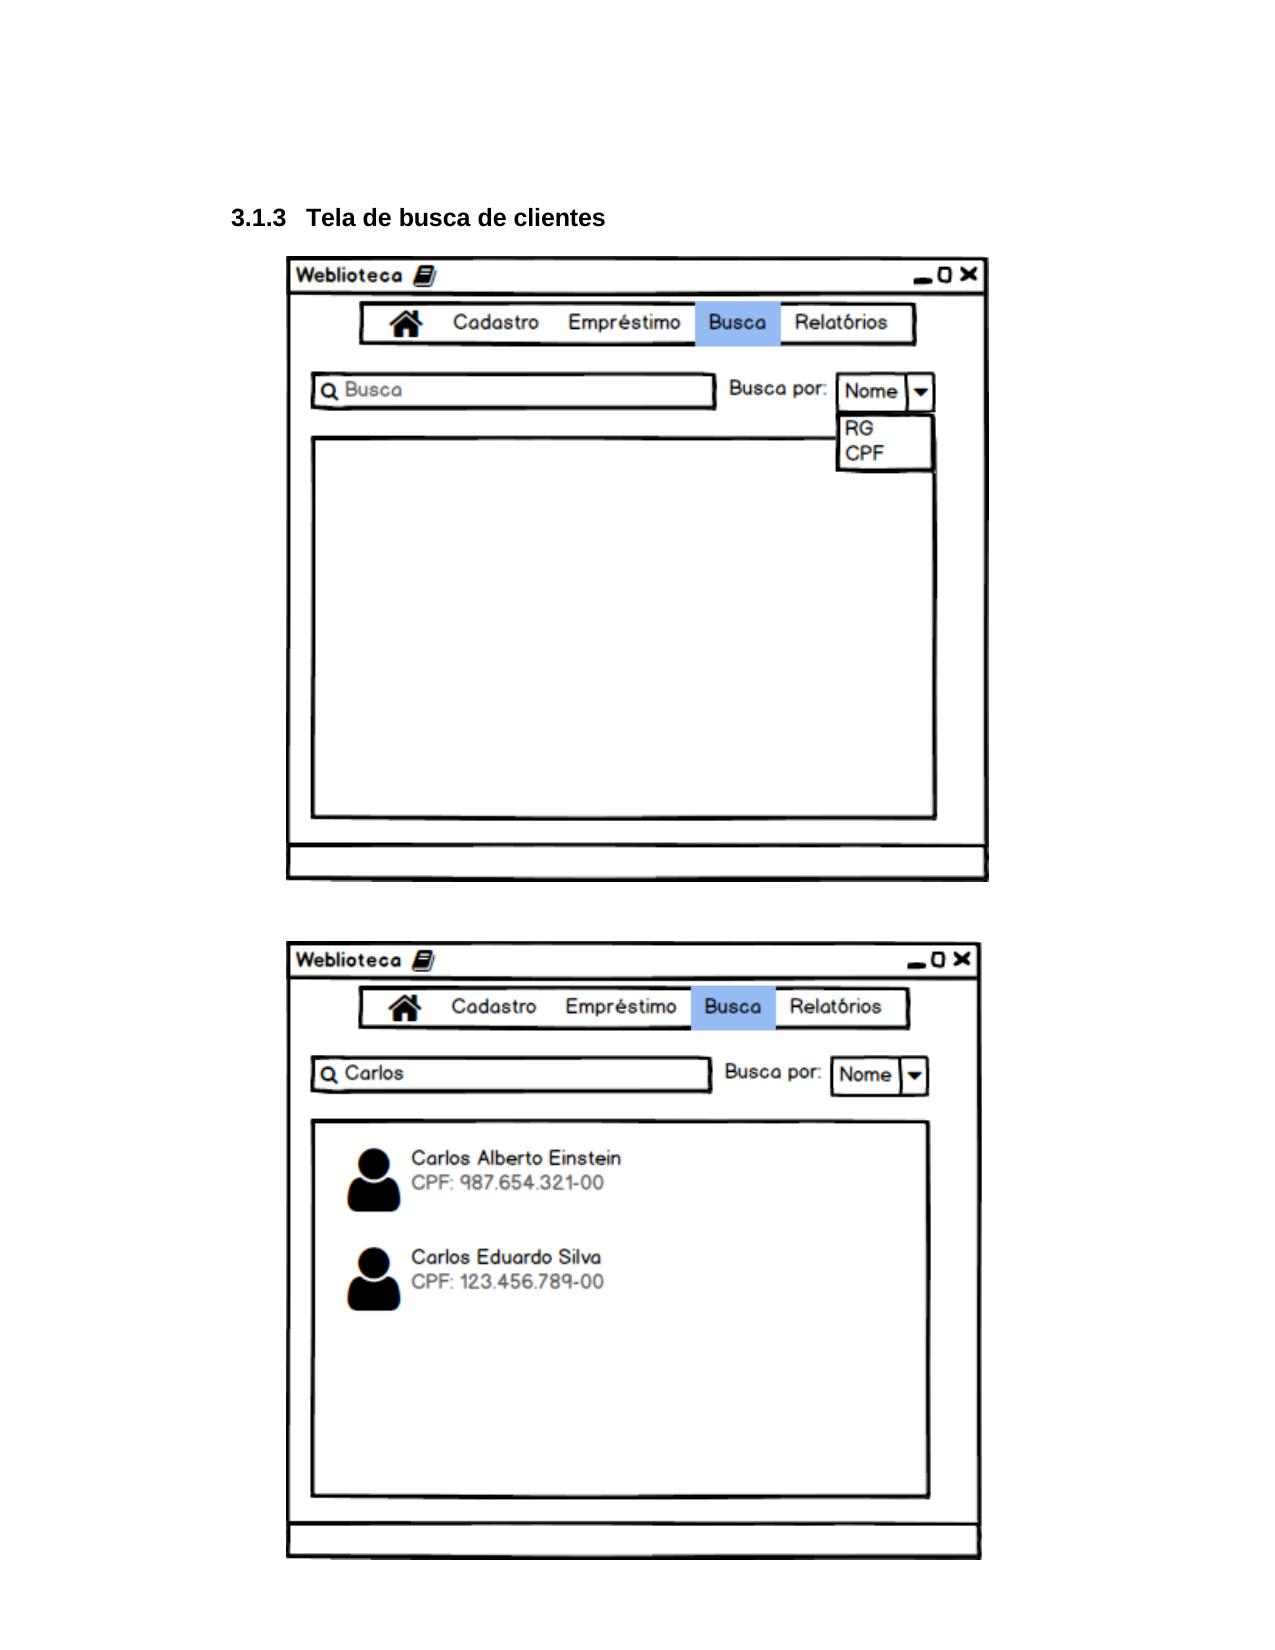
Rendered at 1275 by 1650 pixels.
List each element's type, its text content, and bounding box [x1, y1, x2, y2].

list Tela de busca de clientes [231, 203, 1152, 232]
picture [286, 941, 982, 1560]
picture [286, 256, 989, 882]
